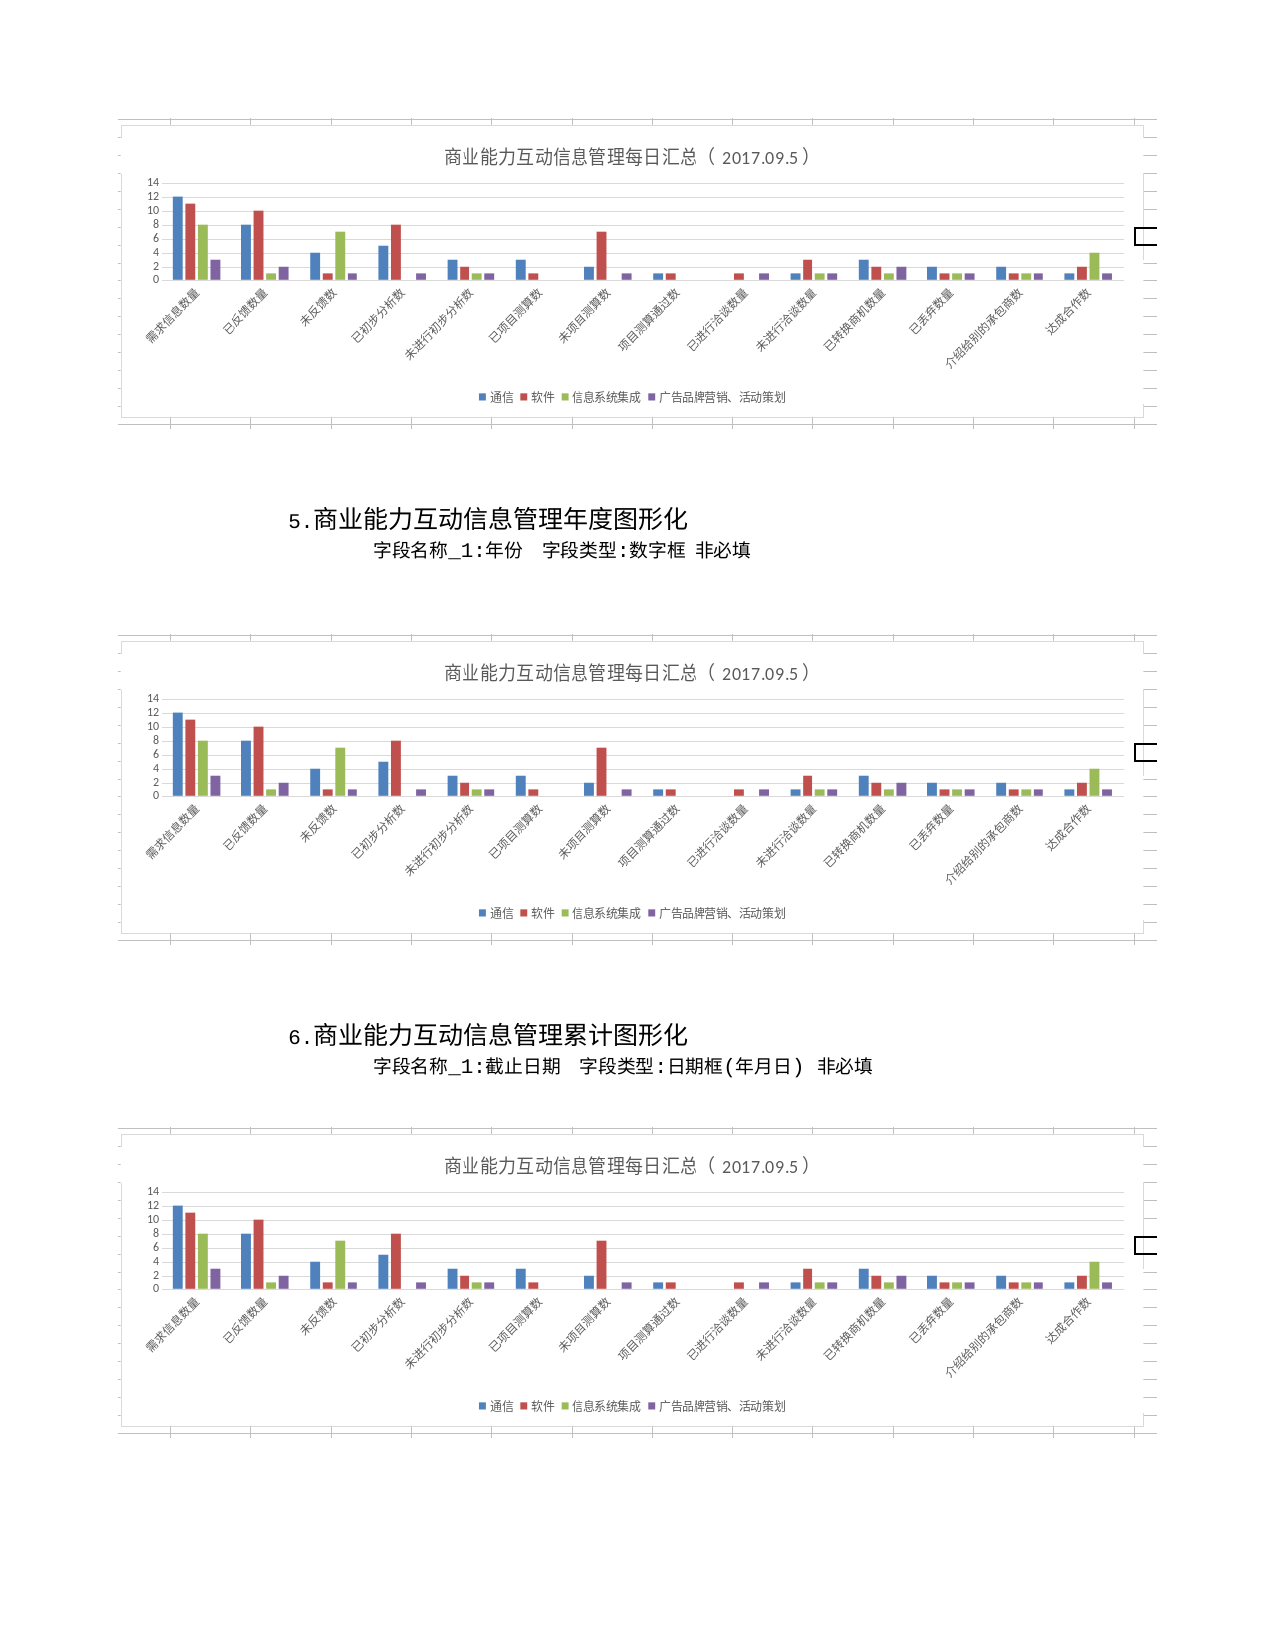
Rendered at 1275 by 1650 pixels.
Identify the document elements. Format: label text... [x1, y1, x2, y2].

picture [118, 1127, 1157, 1438]
text 字段名称_1:截止日期 字段类型:日期框(年月日) 非必填 [118, 1052, 1157, 1080]
text 6.商业能力互动信息管理累计图形化 [118, 1016, 1157, 1052]
text 5.商业能力互动信息管理年度图形化 [118, 499, 1157, 536]
picture [118, 634, 1157, 945]
text 字段名称_1:年份 字段类型:数字框 非必填 [118, 536, 1157, 563]
picture [118, 118, 1157, 429]
